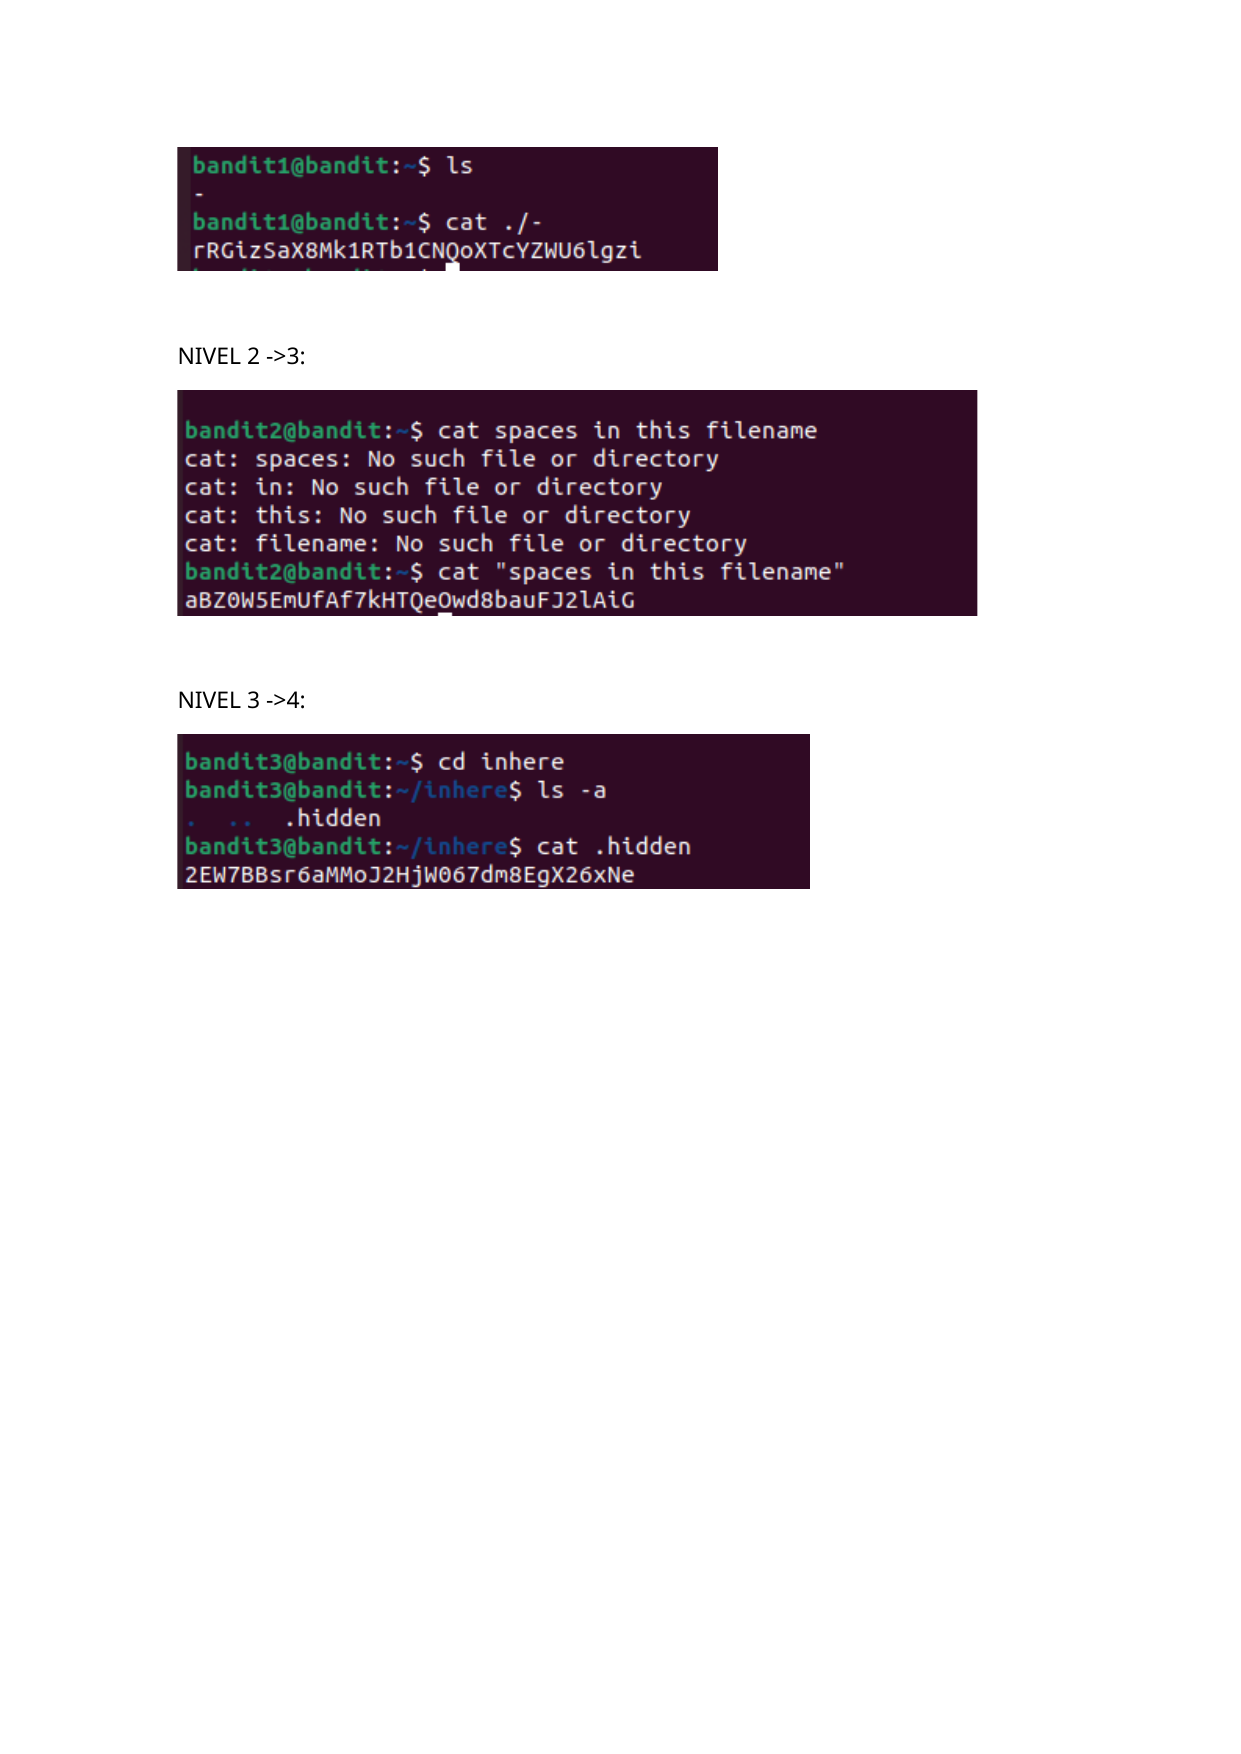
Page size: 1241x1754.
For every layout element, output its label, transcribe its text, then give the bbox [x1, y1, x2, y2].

text NIVEL 2 ->3: [177, 340, 1063, 371]
text NIVEL 3 ->4: [177, 684, 1063, 715]
